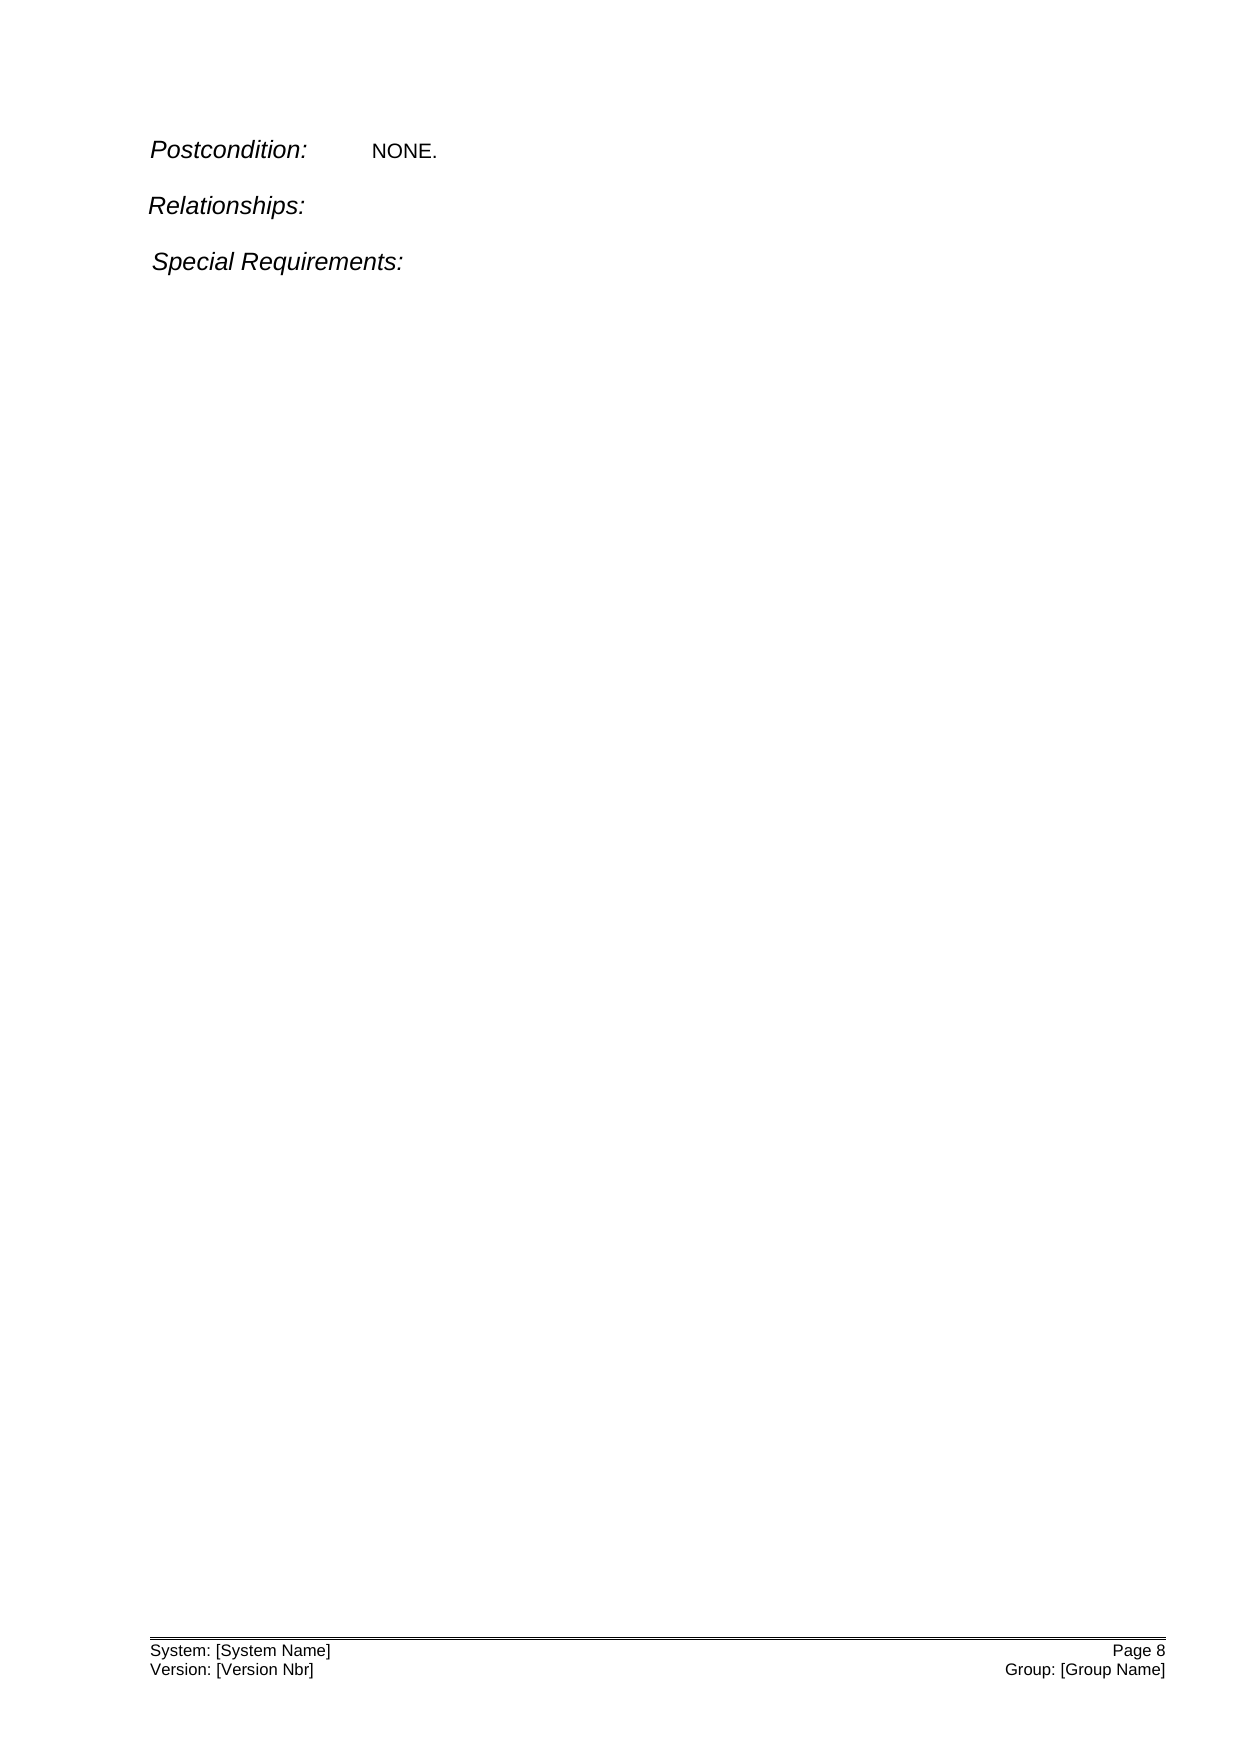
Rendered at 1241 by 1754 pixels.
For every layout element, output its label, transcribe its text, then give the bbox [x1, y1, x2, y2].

text Relationships: [148, 192, 1166, 220]
text Postcondition: NONE. [150, 136, 1166, 164]
text Special Requirements: [152, 248, 1166, 276]
